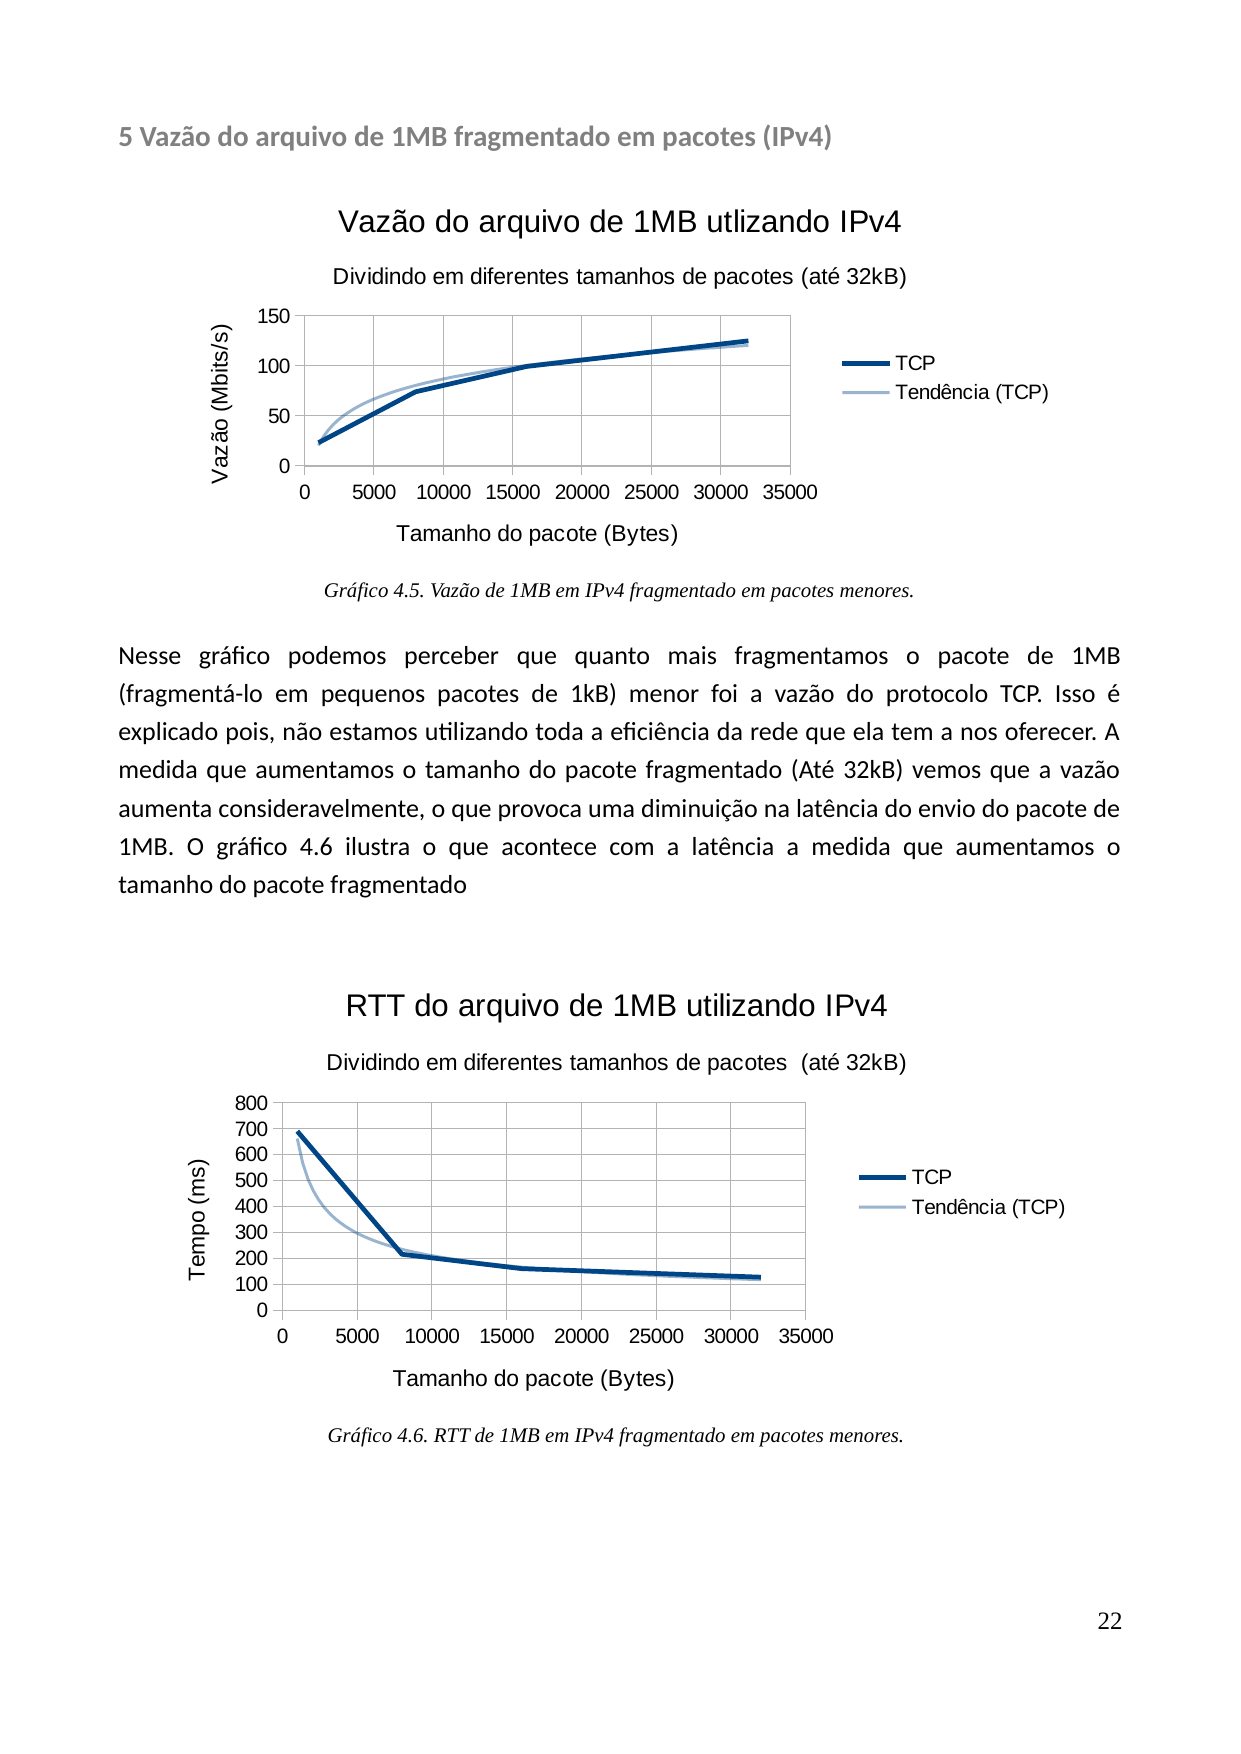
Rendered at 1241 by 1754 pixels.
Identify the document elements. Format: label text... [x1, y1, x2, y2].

text [167, 949, 1066, 962]
subtitle 5 Vazão do arquivo de 1MB fragmentado em pacotes (IPv4) [118, 118, 1122, 154]
text Gráfico 4.5. Vazão de 1MB em IPv4 fragmentado em pacotes menores. [172, 578, 1068, 602]
text Nesse gráfico podemos perceber que quanto mais fragmentamos o pacote de 1MB (fragmentá-lo em pequenos pacotes de 1kB) menor foi a vazão do protocolo TCP. Isso é explicado pois, não estamos utilizando toda a eficiência da rede que ela tem a nos oferecer. A medida que aumentamos o tamanho do pacote fragmentado (Até 32kB) vemos que a vazão aumenta consideravelmente, o que provoca uma diminuição na latência do envio do pacote de 1MB. O gráfico 4.6 ilustra o que acontece com a latência a medida que aumentamos o tamanho do pacote fragmentado [118, 166, 1122, 900]
text Gráfico 4.6. RTT de 1MB em IPv4 fragmentado em pacotes menores. [167, 1423, 1066, 1447]
